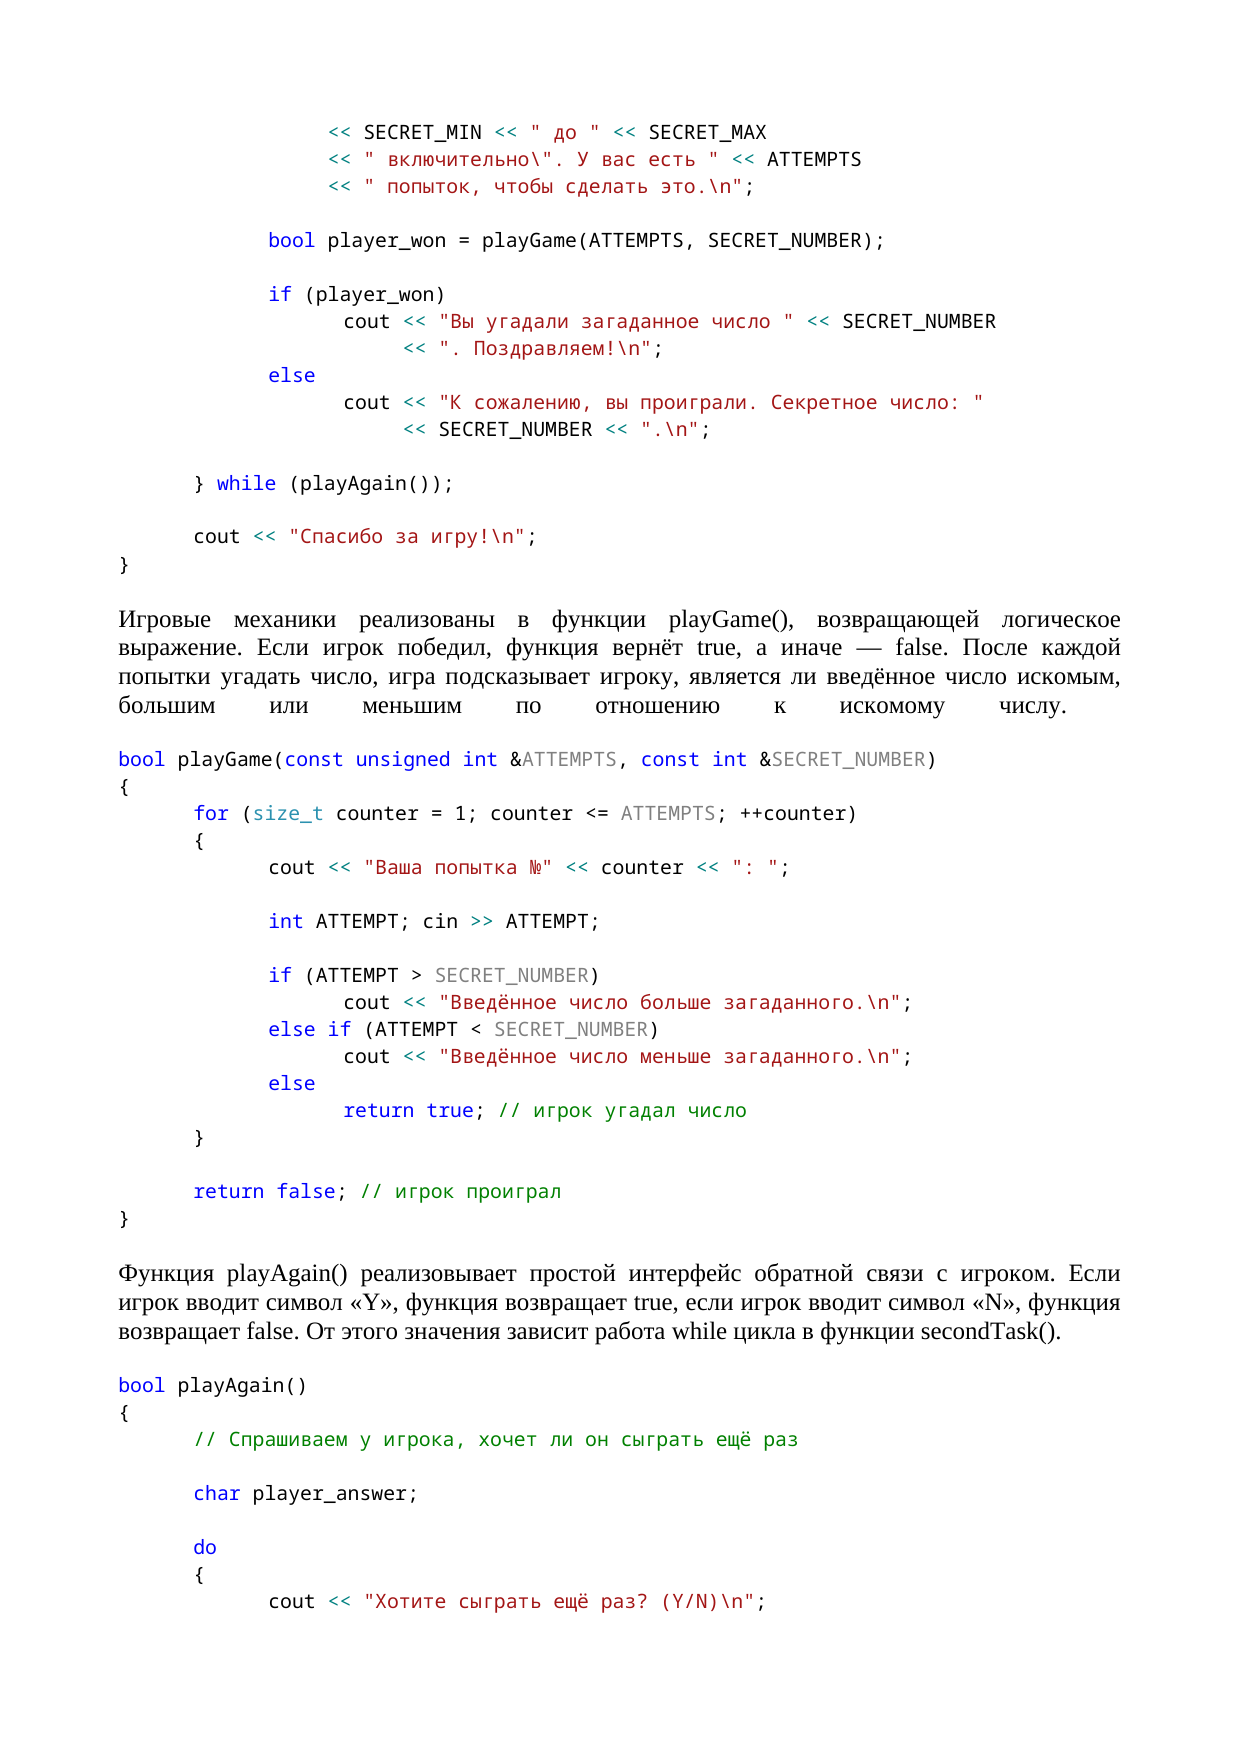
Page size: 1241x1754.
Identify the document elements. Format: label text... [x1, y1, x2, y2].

text { [118, 1398, 1122, 1426]
text if (player_won) [118, 280, 1122, 307]
text << SECRET_NUMBER << ".\n"; [118, 415, 1122, 442]
text } while (playAgain()); [118, 469, 1122, 496]
text << " попыток, чтобы сделать это.\n"; [118, 172, 1122, 199]
text cout << "Вы угадали загаданное число " << SECRET_NUMBER [118, 307, 1122, 334]
text cout << "Спасибо за игру!\n"; [118, 523, 1122, 550]
text char player_answer; [118, 1479, 1122, 1506]
text } [118, 1204, 1122, 1231]
text else [118, 1069, 1122, 1096]
text cout << "К сожалению, вы проиграли. Секретное число: " [118, 388, 1122, 415]
text { [118, 827, 1122, 854]
text for (size_t counter = 1; counter <= ATTEMPTS; ++counter) [118, 800, 1122, 827]
text cout << "Введённое число больше загаданного.\n"; [118, 988, 1122, 1016]
text bool playAgain() [118, 1372, 1122, 1398]
text else [118, 361, 1122, 388]
text } [118, 1123, 1122, 1150]
text << " включительно\". У вас есть " << ATTEMPTS [118, 145, 1122, 172]
text { [118, 773, 1122, 800]
text return true; // игрок угадал число [118, 1096, 1122, 1123]
text else if (ATTEMPT < SECRET_NUMBER) [118, 1016, 1122, 1042]
text if (ATTEMPT > SECRET_NUMBER) [118, 962, 1122, 988]
text // Спрашиваем у игрока, хочет ли он сыграть ещё раз [118, 1426, 1122, 1452]
text << ". Поздравляем!\n"; [118, 334, 1122, 361]
text cout << "Хотите сыграть ещё раз? (Y/N)\n"; [118, 1587, 1122, 1614]
text } Игровые механики реализованы в функции playGame(), возвращающей логическое выражение. Если игрок победил, функция вернёт true, а иначе — false. После каждой попытки угадать число, игра подсказывает игроку, является ли введённое число искомым, большим или меньшим по отношению к искомому числу. bool playGame(const unsigned int &ATTEMPTS, const int &SECRET_NUMBER) [118, 550, 1122, 773]
text Функция playAgain() реализовывает простой интерфейс обратной связи с игроком. Если игрок вводит символ «Y», функция возвращает true, если игрок вводит символ «N», функция возвращает false. От этого значения зависит работа while цикла в функции secondTask(). [118, 1258, 1122, 1344]
text int ATTEMPT; cin >> ATTEMPT; [118, 908, 1122, 934]
text cout << "Введённое число меньше загаданного.\n"; [118, 1042, 1122, 1069]
text bool player_won = playGame(ATTEMPTS, SECRET_NUMBER); [118, 226, 1122, 253]
text cout << "Ваша попытка №" << counter << ": "; [118, 854, 1122, 881]
text << SECRET_MIN << " до " << SECRET_MAX [268, 118, 1122, 145]
text return false; // игрок проиграл [118, 1177, 1122, 1204]
text do [118, 1533, 1122, 1560]
text { [118, 1560, 1122, 1587]
